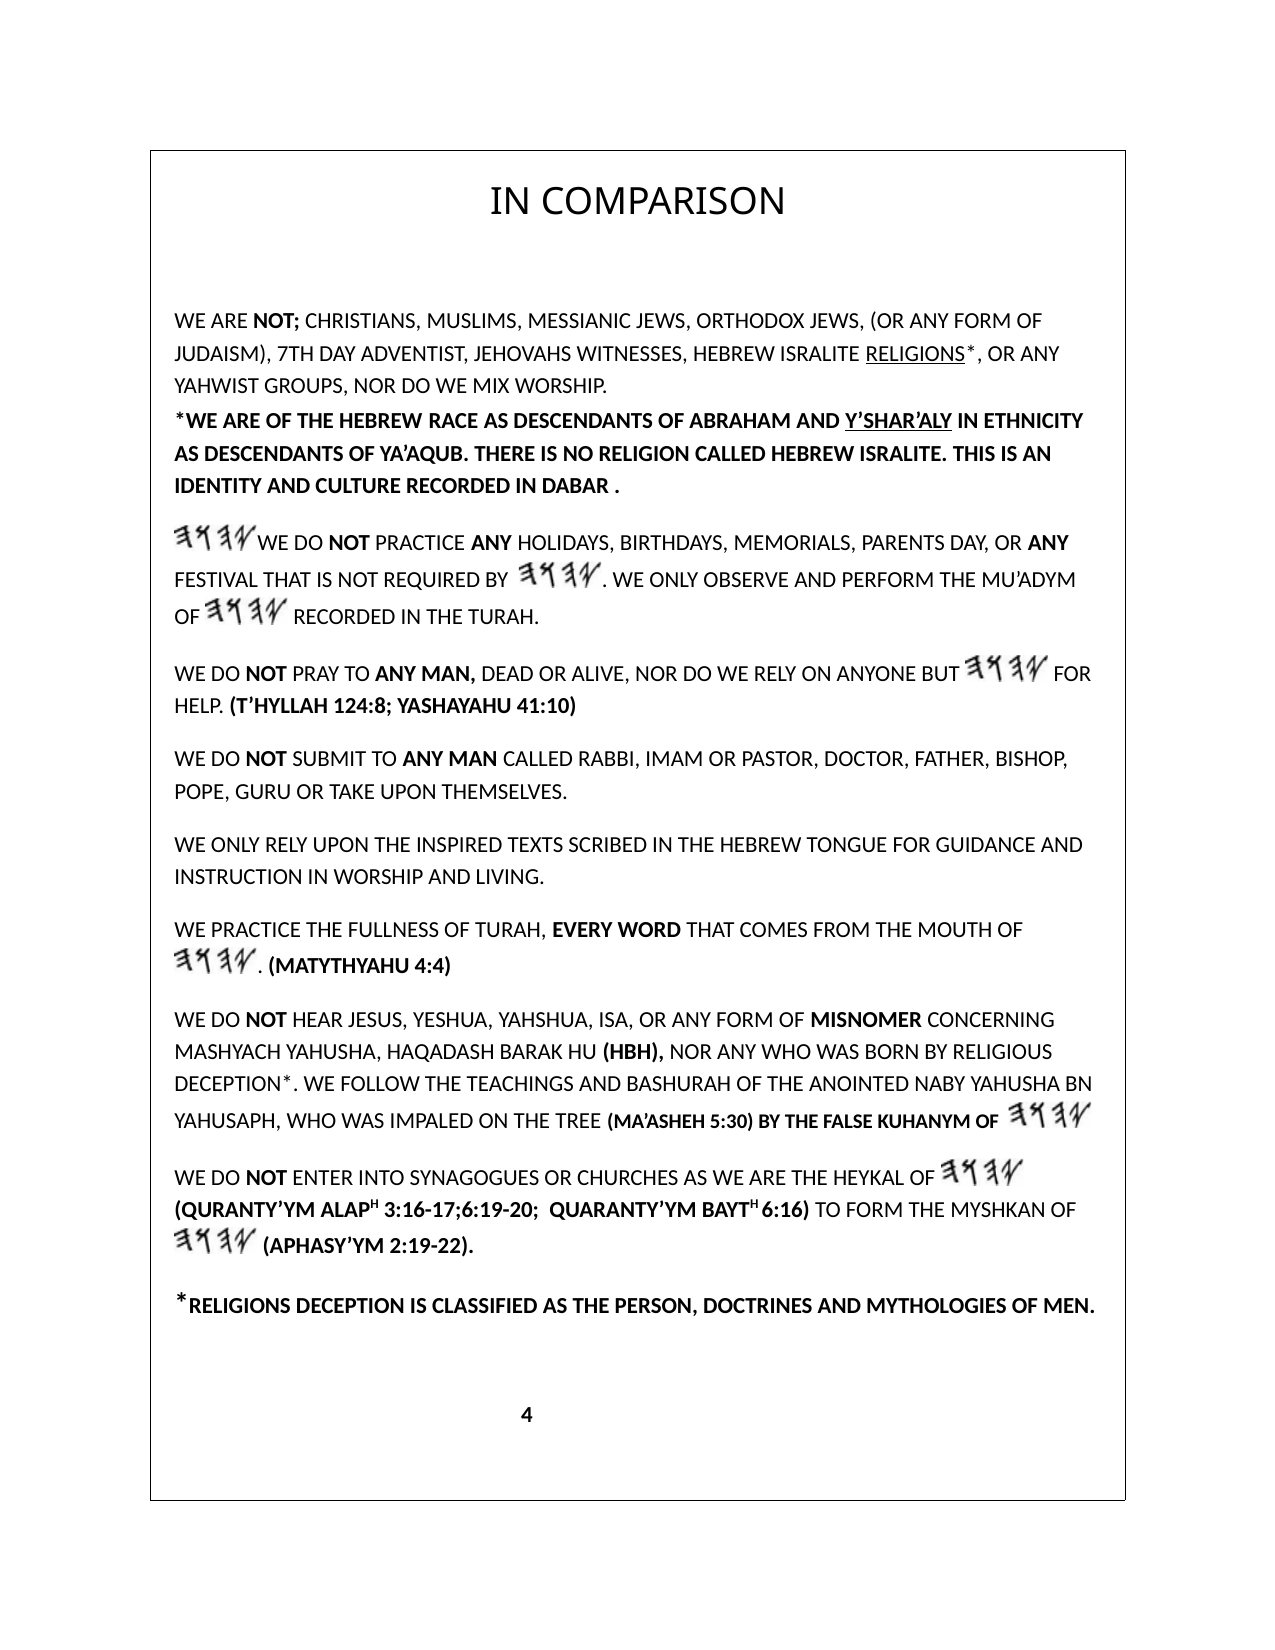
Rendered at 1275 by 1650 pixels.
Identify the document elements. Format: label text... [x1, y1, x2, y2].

text WE DO NOT PRACTICE ANY HOLIDAYS, BIRTHDAYS, MEMORIALS, PARENTS DAY, OR ANY FESTIVAL THAT IS NOT REQUIRED BY . WE ONLY OBSERVE AND PERFORM THE MU’ADYM OF RECORDED IN THE TURAH. [174, 524, 1101, 630]
text WE DO NOT HEAR JESUS, YESHUA, YAHSHUA, ISA, OR ANY FORM OF MISNOMER CONCERNING MASHYACH YAHUSHA, HAQADASH BARAK HU (HBH), NOR ANY WHO WAS BORN BY RELIGIOUS DECEPTION*. WE FOLLOW THE TEACHINGS AND BASHURAH OF THE ANOINTED NABY YAHUSHA BN YAHUSAPH, WHO WAS IMPALED ON THE TREE (MA’ASHEH 5:30) BY THE FALSE KUHANYM OF [174, 1005, 1101, 1134]
text WE PRACTICE THE FULLNESS OF TURAH, EVERY WORD THAT COMES FROM THE MOUTH OF . (MATYTHYAHU 4:4) [174, 915, 1101, 980]
text WE ARE NOT; CHRISTIANS, MUSLIMS, MESSIANIC JEWS, ORTHODOX JEWS, (OR ANY FORM OF JUDAISM), 7TH DAY ADVENTIST, JEHOVAHS WITNESSES, HEBREW ISRALITE RELIGIONS*, OR ANY YAHWIST GROUPS, NOR DO WE MIX WORSHIP. *WE ARE OF THE HEBREW RACE AS DESCENDANTS OF ABRAHAM AND Y’SHAR’ALY IN ETHNICITY AS DESCENDANTS OF YA’AQUB. THERE IS NO RELIGION CALLED HEBREW ISRALITE. THIS IS AN IDENTITY AND CULTURE RECORDED IN DABAR . [174, 307, 1101, 499]
text WE DO NOT ENTER INTO SYNAGOGUES OR CHURCHES AS WE ARE THE HEYKAL OF (QURANTY’YM ALAPH 3:16-17;6:19-20; QUARANTY’YM BAYTH 6:16) TO FORM THE MYSHKAN OF (APHASY’YM 2:19-22). [174, 1159, 1101, 1260]
text 4 [174, 1400, 1101, 1428]
text WE DO NOT PRAY TO ANY MAN, DEAD OR ALIVE, NOR DO WE RELY ON ANYONE BUT FOR HELP. (T’HYLLAH 124:8; YASHAYAHU 41:10) [174, 655, 1101, 719]
text WE ONLY RELY UPON THE INSPIRED TEXTS SCRIBED IN THE HEBREW TONGUE FOR GUIDANCE AND INSTRUCTION IN WORSHIP AND LIVING. [174, 830, 1101, 890]
text *RELIGIONS DECEPTION IS CLASSIFIED AS THE PERSON, DOCTRINES AND MYTHOLOGIES OF MEN. [174, 1285, 1101, 1320]
text WE DO NOT SUBMIT TO ANY MAN CALLED RABBI, IMAM OR PASTOR, DOCTOR, FATHER, BISHOP, POPE, GURU OR TAKE UPON THEMSELVES. [174, 744, 1101, 805]
text IN COMPARISON [174, 174, 1101, 225]
